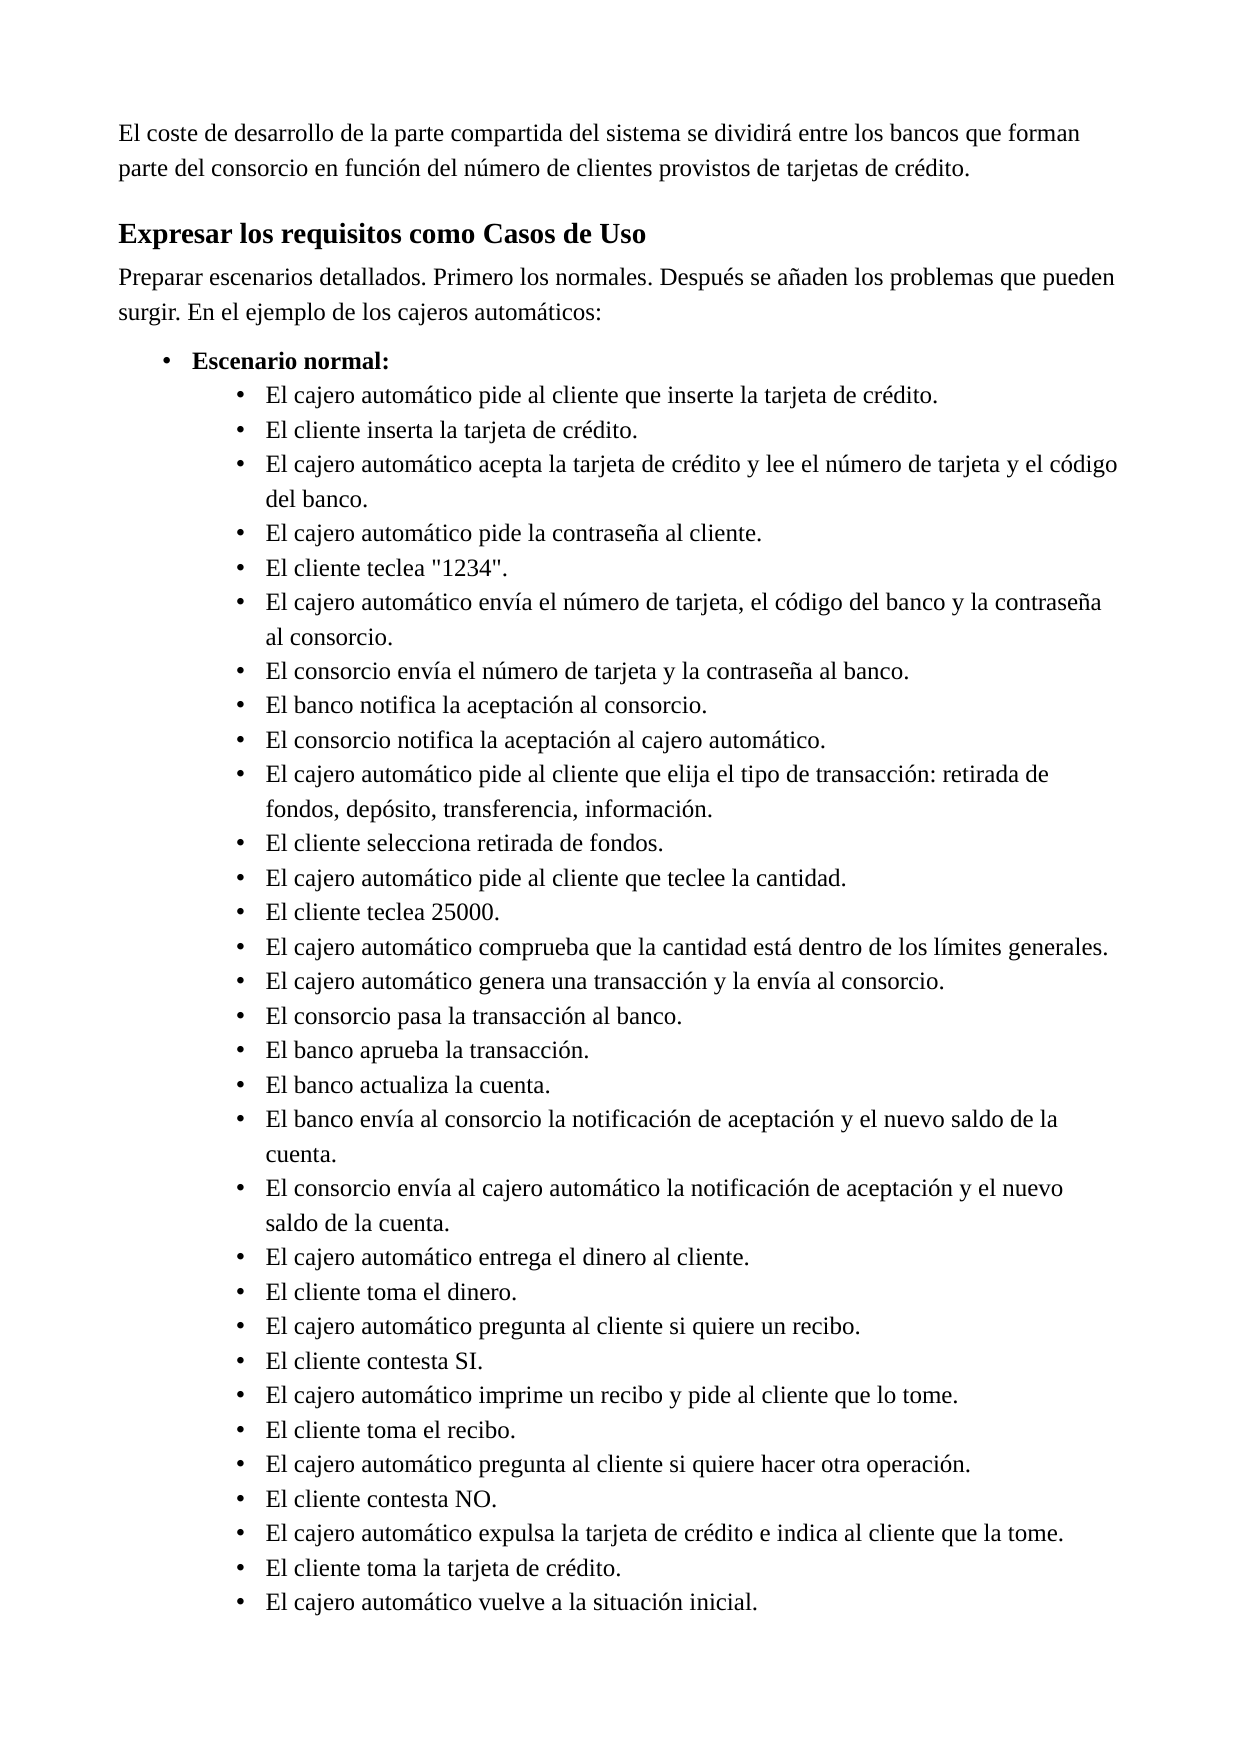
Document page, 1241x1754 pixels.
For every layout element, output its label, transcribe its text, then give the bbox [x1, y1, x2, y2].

list El cliente teclea 25000. [236, 897, 1122, 926]
list El cajero automático pide al cliente que inserte la tarjeta de crédito. [236, 380, 1122, 409]
list El cliente toma la tarjeta de crédito. [236, 1553, 1122, 1581]
list El cliente selecciona retirada de fondos. [236, 828, 1122, 857]
subtitle Expresar los requisitos como Casos de Uso [118, 216, 1122, 250]
list El banco actualiza la cuenta. [236, 1070, 1122, 1099]
list El cajero automático pregunta al cliente si quiere un recibo. [236, 1311, 1122, 1340]
list El cliente contesta SI. [236, 1346, 1122, 1374]
list El cajero automático imprime un recibo y pide al cliente que lo tome. [236, 1380, 1122, 1409]
list El cajero automático entrega el dinero al cliente. [236, 1242, 1122, 1271]
list El cajero automático pide la contraseña al cliente. [236, 518, 1122, 547]
list El consorcio pasa la transacción al banco. [236, 1001, 1122, 1030]
list El cajero automático expulsa la tarjeta de crédito e indica al cliente que la tome. [236, 1518, 1122, 1547]
list El cajero automático envía el número de tarjeta, el código del banco y la contraseña al consorcio. [236, 587, 1122, 650]
list El banco aprueba la transacción. [236, 1035, 1122, 1064]
list El consorcio envía al cajero automático la notificación de aceptación y el nuevo saldo de la cuenta. [236, 1173, 1122, 1237]
list El cajero automático pide al cliente que elija el tipo de transacción: retirada de fondos, depósito, transferencia, información. [236, 759, 1122, 823]
list El banco notifica la aceptación al consorcio. [236, 691, 1122, 719]
text El coste de desarrollo de la parte compartida del sistema se dividirá entre los bancos que forman parte del consorcio en función del número de clientes provistos de tarjetas de crédito. [118, 118, 1122, 181]
list Escenario normal: [162, 346, 1122, 374]
list El consorcio envía el número de tarjeta y la contraseña al banco. [236, 656, 1122, 685]
text Preparar escenarios detallados. Primero los normales. Después se añaden los problemas que pueden surgir. En el ejemplo de los cajeros automáticos: [118, 262, 1122, 326]
list El cliente inserta la tarjeta de crédito. [236, 415, 1122, 443]
list El cliente contesta NO. [236, 1484, 1122, 1512]
list El cliente toma el recibo. [236, 1415, 1122, 1443]
list El cajero automático pregunta al cliente si quiere hacer otra operación. [236, 1449, 1122, 1478]
list El cajero automático acepta la tarjeta de crédito y lee el número de tarjeta y el código del banco. [236, 449, 1122, 512]
list El cajero automático comprueba que la cantidad está dentro de los límites generales. [236, 932, 1122, 961]
list El banco envía al consorcio la notificación de aceptación y el nuevo saldo de la cuenta. [236, 1104, 1122, 1168]
list El cliente toma el dinero. [236, 1277, 1122, 1306]
list El cajero automático vuelve a la situación inicial. [236, 1587, 1122, 1616]
list El cliente teclea "1234". [236, 553, 1122, 581]
list El cajero automático pide al cliente que teclee la cantidad. [236, 863, 1122, 892]
list El cajero automático genera una transacción y la envía al consorcio. [236, 966, 1122, 995]
list El consorcio notifica la aceptación al cajero automático. [236, 725, 1122, 754]
